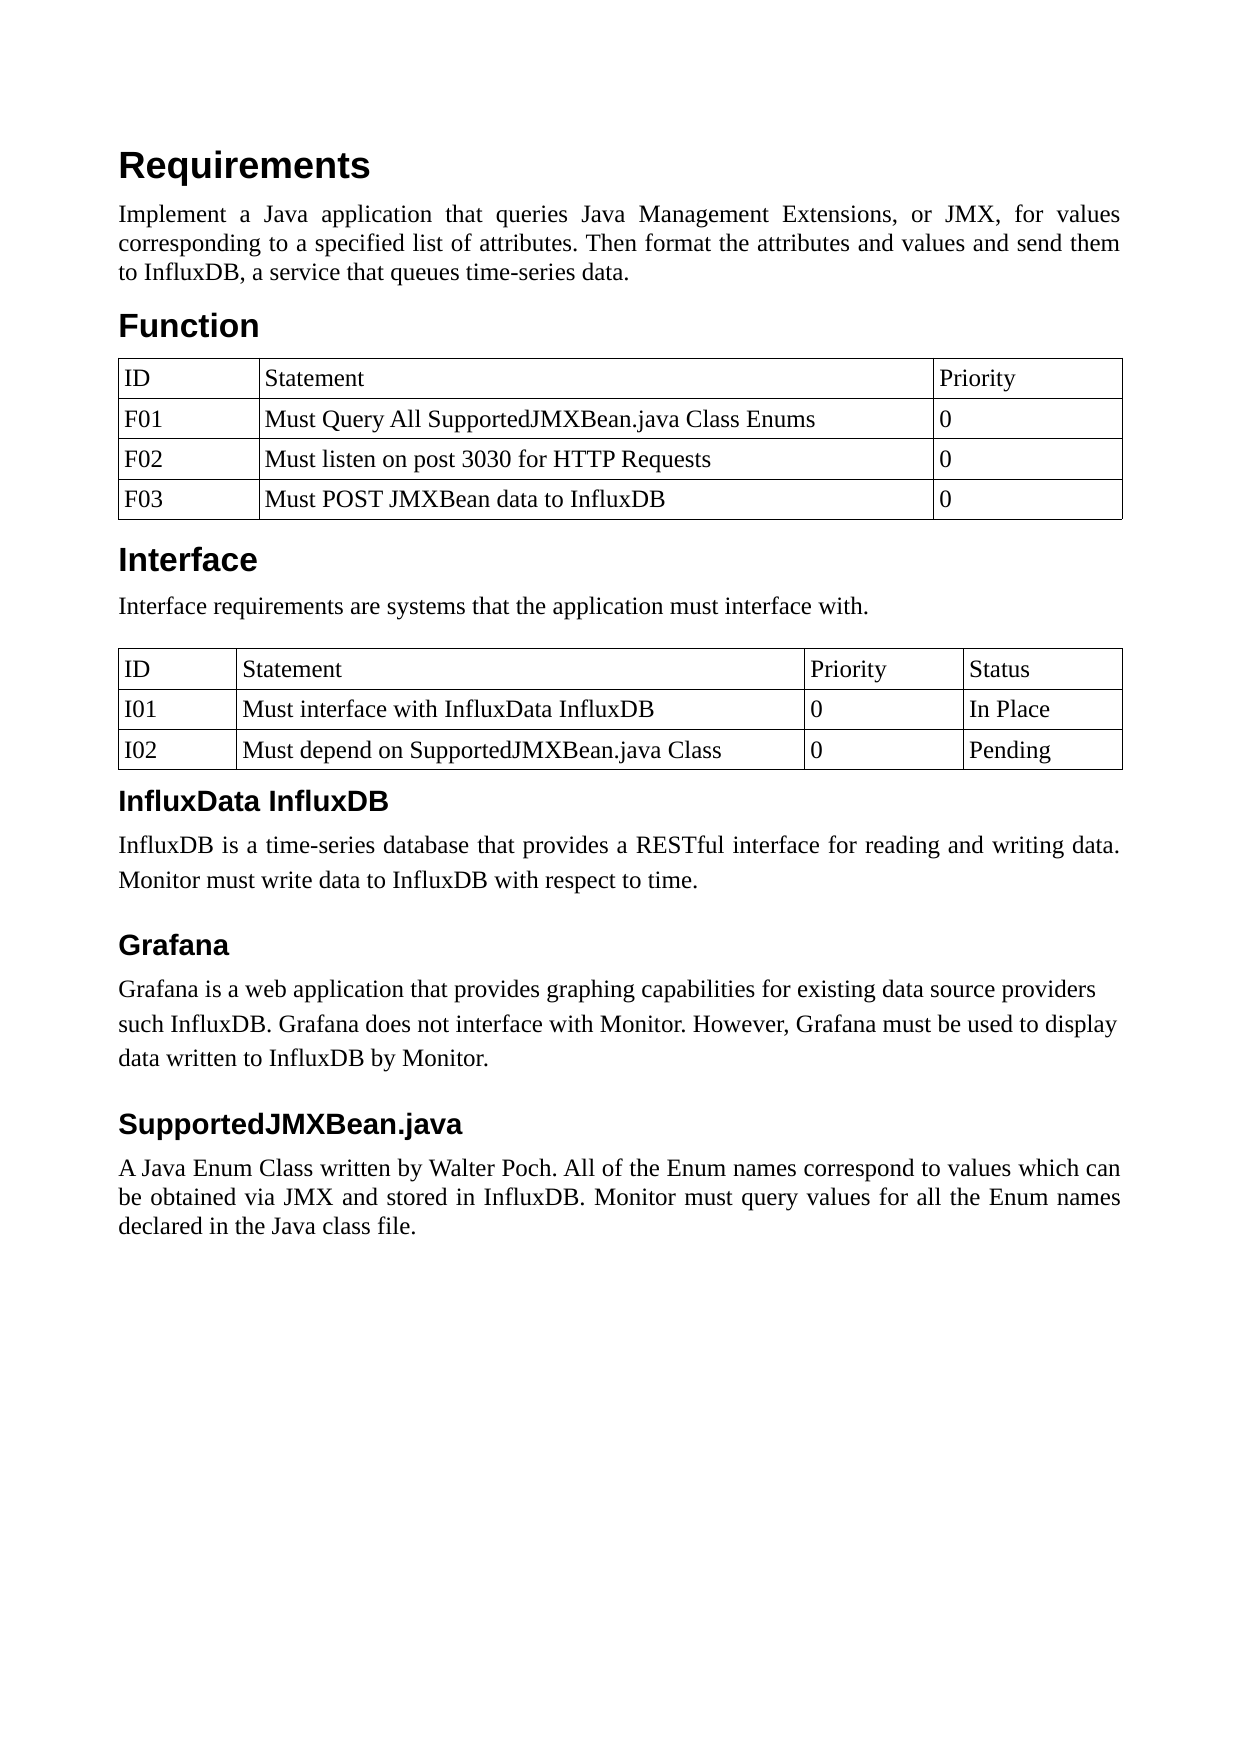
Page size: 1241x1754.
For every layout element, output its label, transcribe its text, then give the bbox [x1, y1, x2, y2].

text Interface requirements are systems that the application must interface with. [118, 591, 1122, 619]
table_cell 0 [934, 480, 1122, 519]
table_cell 0 [805, 730, 963, 769]
table_cell 0 [805, 690, 963, 729]
table_header Statement [260, 359, 933, 398]
table_cell In Place [964, 690, 1122, 729]
table_cell Must interface with InfluxData InfluxDB [237, 690, 804, 729]
table_header ID [119, 359, 259, 398]
table_cell Must listen on post 3030 for HTTP Requests [260, 439, 933, 478]
table_cell 0 [934, 439, 1122, 478]
table_cell I01 [119, 690, 236, 729]
table_cell F03 [119, 480, 259, 519]
text Implement a Java application that queries Java Management Extensions, or JMX, for values corresponding to a specified list of attributes. Then format the attributes and values and send them to InfluxDB, a service that queues time-series data. [118, 199, 1122, 286]
subtitle InfluxData InfluxDB [118, 784, 1122, 818]
table_header Priority [805, 649, 963, 689]
table_header Statement [237, 649, 804, 689]
subtitle SupportedJMXBean.java [118, 1107, 1122, 1141]
table_header Status [964, 649, 1122, 689]
table_cell I02 [119, 730, 236, 769]
table_cell F02 [119, 439, 259, 478]
text InfluxDB is a time-series database that provides a RESTful interface for reading and writing data. Monitor must write data to InfluxDB with respect to time. [118, 830, 1122, 893]
table_cell Must POST JMXBean data to InfluxDB [260, 480, 933, 519]
table_cell F01 [119, 399, 259, 438]
subtitle Requirements [118, 143, 1122, 187]
subtitle Function [118, 306, 1122, 345]
table_cell Pending [964, 730, 1122, 769]
table_cell 0 [934, 399, 1122, 438]
table_header Priority [934, 359, 1122, 398]
subtitle Interface [118, 540, 1122, 578]
table_header ID [119, 649, 236, 689]
subtitle Grafana [118, 928, 1122, 962]
table_cell Must Query All SupportedJMXBean.java Class Enums [260, 399, 933, 438]
text A Java Enum Class written by Walter Poch. All of the Enum names correspond to values which can be obtained via JMX and stored in InfluxDB. Monitor must query values for all the Enum names declared in the Java class file. [118, 1153, 1122, 1240]
table_cell Must depend on SupportedJMXBean.java Class [237, 730, 804, 769]
text Grafana is a web application that provides graphing capabilities for existing data source providers such InfluxDB. Grafana does not interface with Monitor. However, Grafana must be used to display data written to InfluxDB by Monitor. [118, 974, 1122, 1072]
